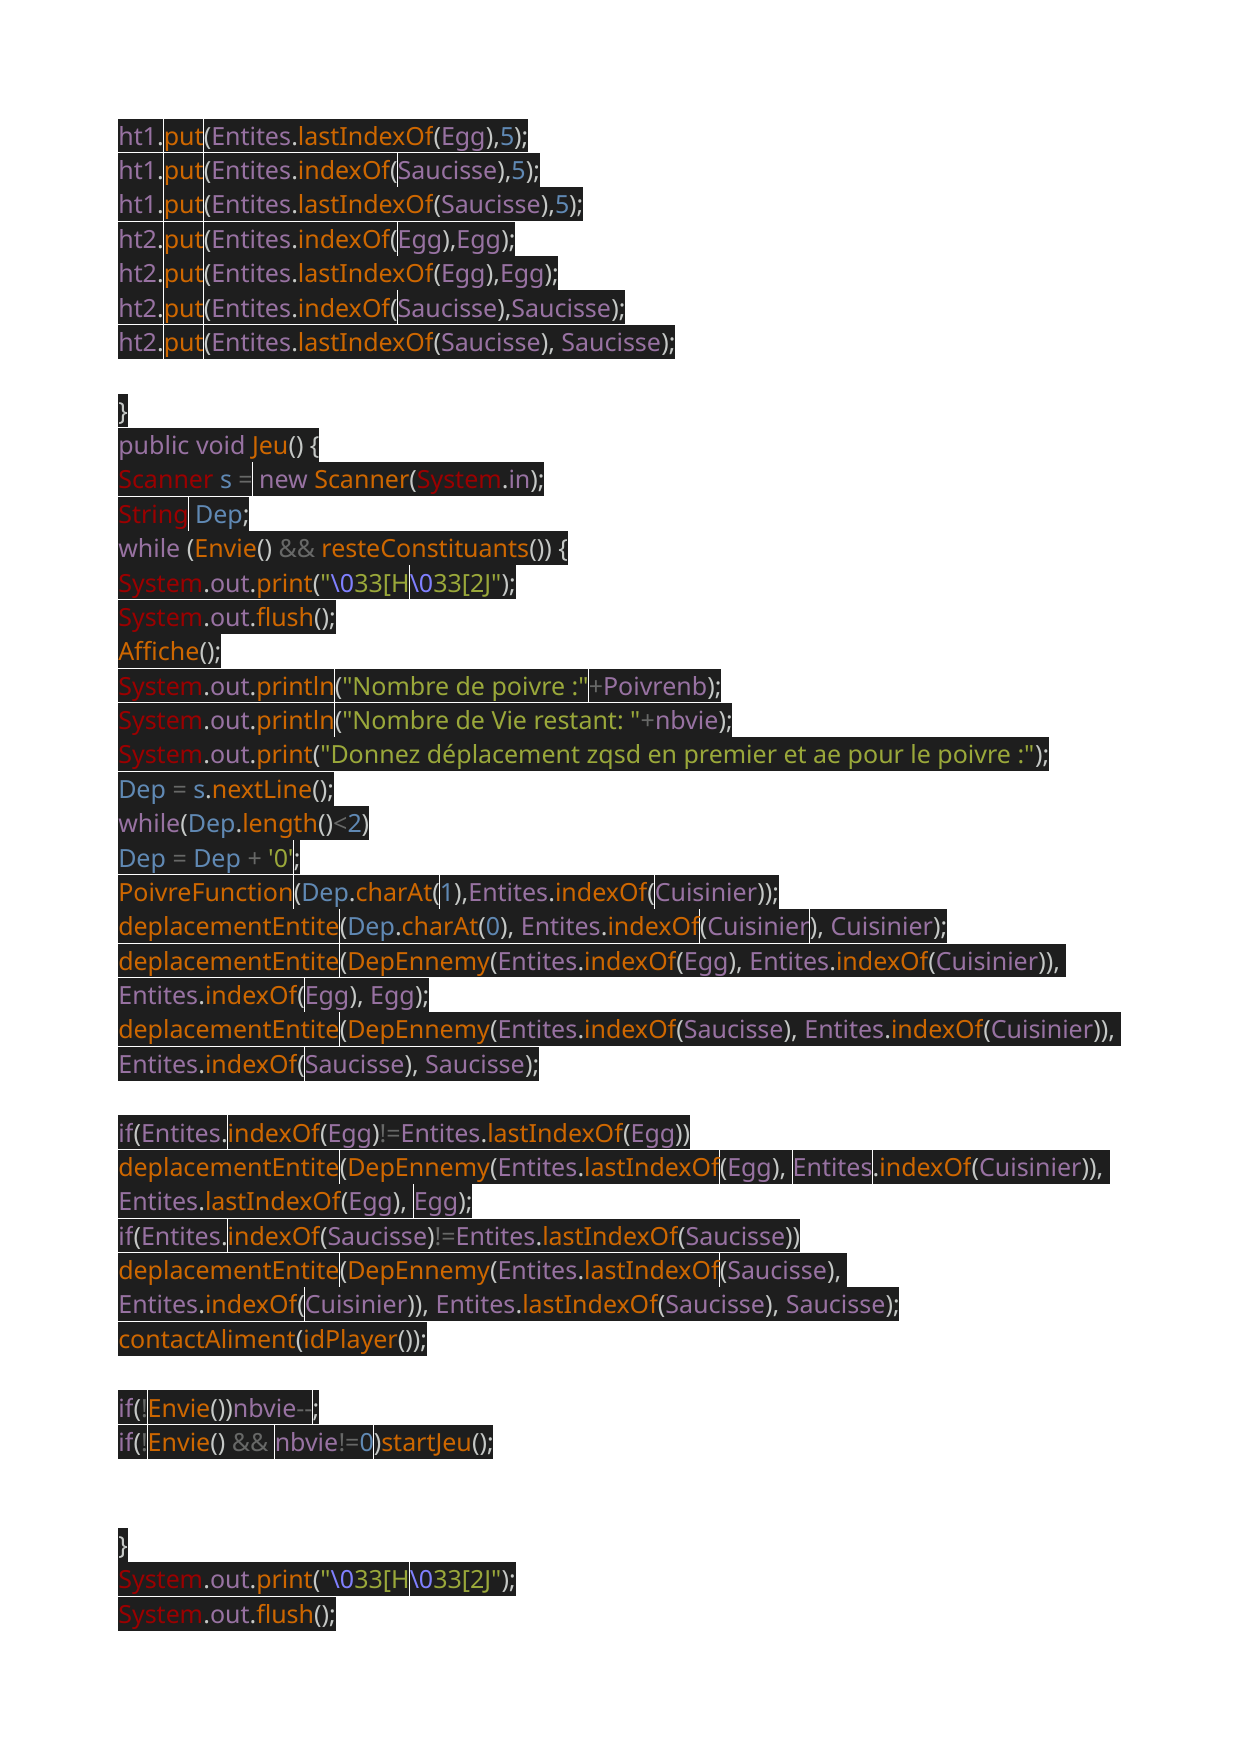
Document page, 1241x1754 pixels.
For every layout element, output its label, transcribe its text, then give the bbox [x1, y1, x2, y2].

text contactAliment(idPlayer()); [118, 1321, 1122, 1356]
text if(Entites.indexOf(Egg)!=Entites.lastIndexOf(Egg)) [118, 1115, 1122, 1149]
text Dep = s.nextLine(); [118, 771, 1122, 806]
text Dep = Dep + '0'; [118, 840, 1122, 874]
text ht2.put(Entites.indexOf(Egg),Egg); [118, 221, 1122, 256]
text deplacementEntite(DepEnnemy(Entites.indexOf(Saucisse), Entites.indexOf(Cuisinier)), Entites.indexOf(Saucisse), Saucisse); [118, 1012, 1122, 1081]
text String Dep; [118, 496, 1122, 531]
text } [118, 393, 1122, 427]
text System.out.flush(); [118, 1596, 1122, 1631]
text public void Jeu() { [118, 427, 1122, 462]
text Scanner s = new Scanner(System.in); [118, 462, 1122, 496]
text System.out.flush(); [118, 599, 1122, 634]
text Affiche(); [118, 634, 1122, 668]
text if(Entites.indexOf(Saucisse)!=Entites.lastIndexOf(Saucisse)) [118, 1218, 1122, 1252]
text deplacementEntite(Dep.charAt(0), Entites.indexOf(Cuisinier), Cuisinier); [118, 909, 1122, 943]
text while (Envie() && resteConstituants()) { [118, 531, 1122, 565]
text ht2.put(Entites.lastIndexOf(Egg),Egg); [118, 256, 1122, 290]
text } [118, 1527, 1122, 1562]
text System.out.print("Donnez déplacement zqsd en premier et ae pour le poivre :"); [118, 737, 1122, 771]
text PoivreFunction(Dep.charAt(1),Entites.indexOf(Cuisinier)); [118, 874, 1122, 909]
text ht2.put(Entites.lastIndexOf(Saucisse), Saucisse); [118, 324, 1122, 359]
text if(!Envie())nbvie--; [118, 1390, 1122, 1424]
text while(Dep.length()<2) [118, 806, 1122, 840]
text System.out.print("\033[H\033[2J"); [118, 1562, 1122, 1596]
text deplacementEntite(DepEnnemy(Entites.indexOf(Egg), Entites.indexOf(Cuisinier)), Entites.indexOf(Egg), Egg); [118, 943, 1122, 1012]
text ht1.put(Entites.indexOf(Saucisse),5); [118, 152, 1122, 187]
text ht2.put(Entites.indexOf(Saucisse),Saucisse); [118, 290, 1122, 324]
text deplacementEntite(DepEnnemy(Entites.lastIndexOf(Egg), Entites.indexOf(Cuisinier)), Entites.lastIndexOf(Egg), Egg); [118, 1149, 1122, 1218]
text System.out.println("Nombre de Vie restant: "+nbvie); [118, 702, 1122, 737]
text System.out.print("\033[H\033[2J"); [118, 565, 1122, 599]
text if(!Envie() && nbvie!=0)startJeu(); [118, 1424, 1122, 1459]
text deplacementEntite(DepEnnemy(Entites.lastIndexOf(Saucisse), Entites.indexOf(Cuisinier)), Entites.lastIndexOf(Saucisse), Saucisse); [118, 1252, 1122, 1321]
text ht1.put(Entites.lastIndexOf(Egg),5); [118, 118, 1122, 152]
text System.out.println("Nombre de poivre :"+Poivrenb); [118, 668, 1122, 702]
text ht1.put(Entites.lastIndexOf(Saucisse),5); [118, 187, 1122, 221]
